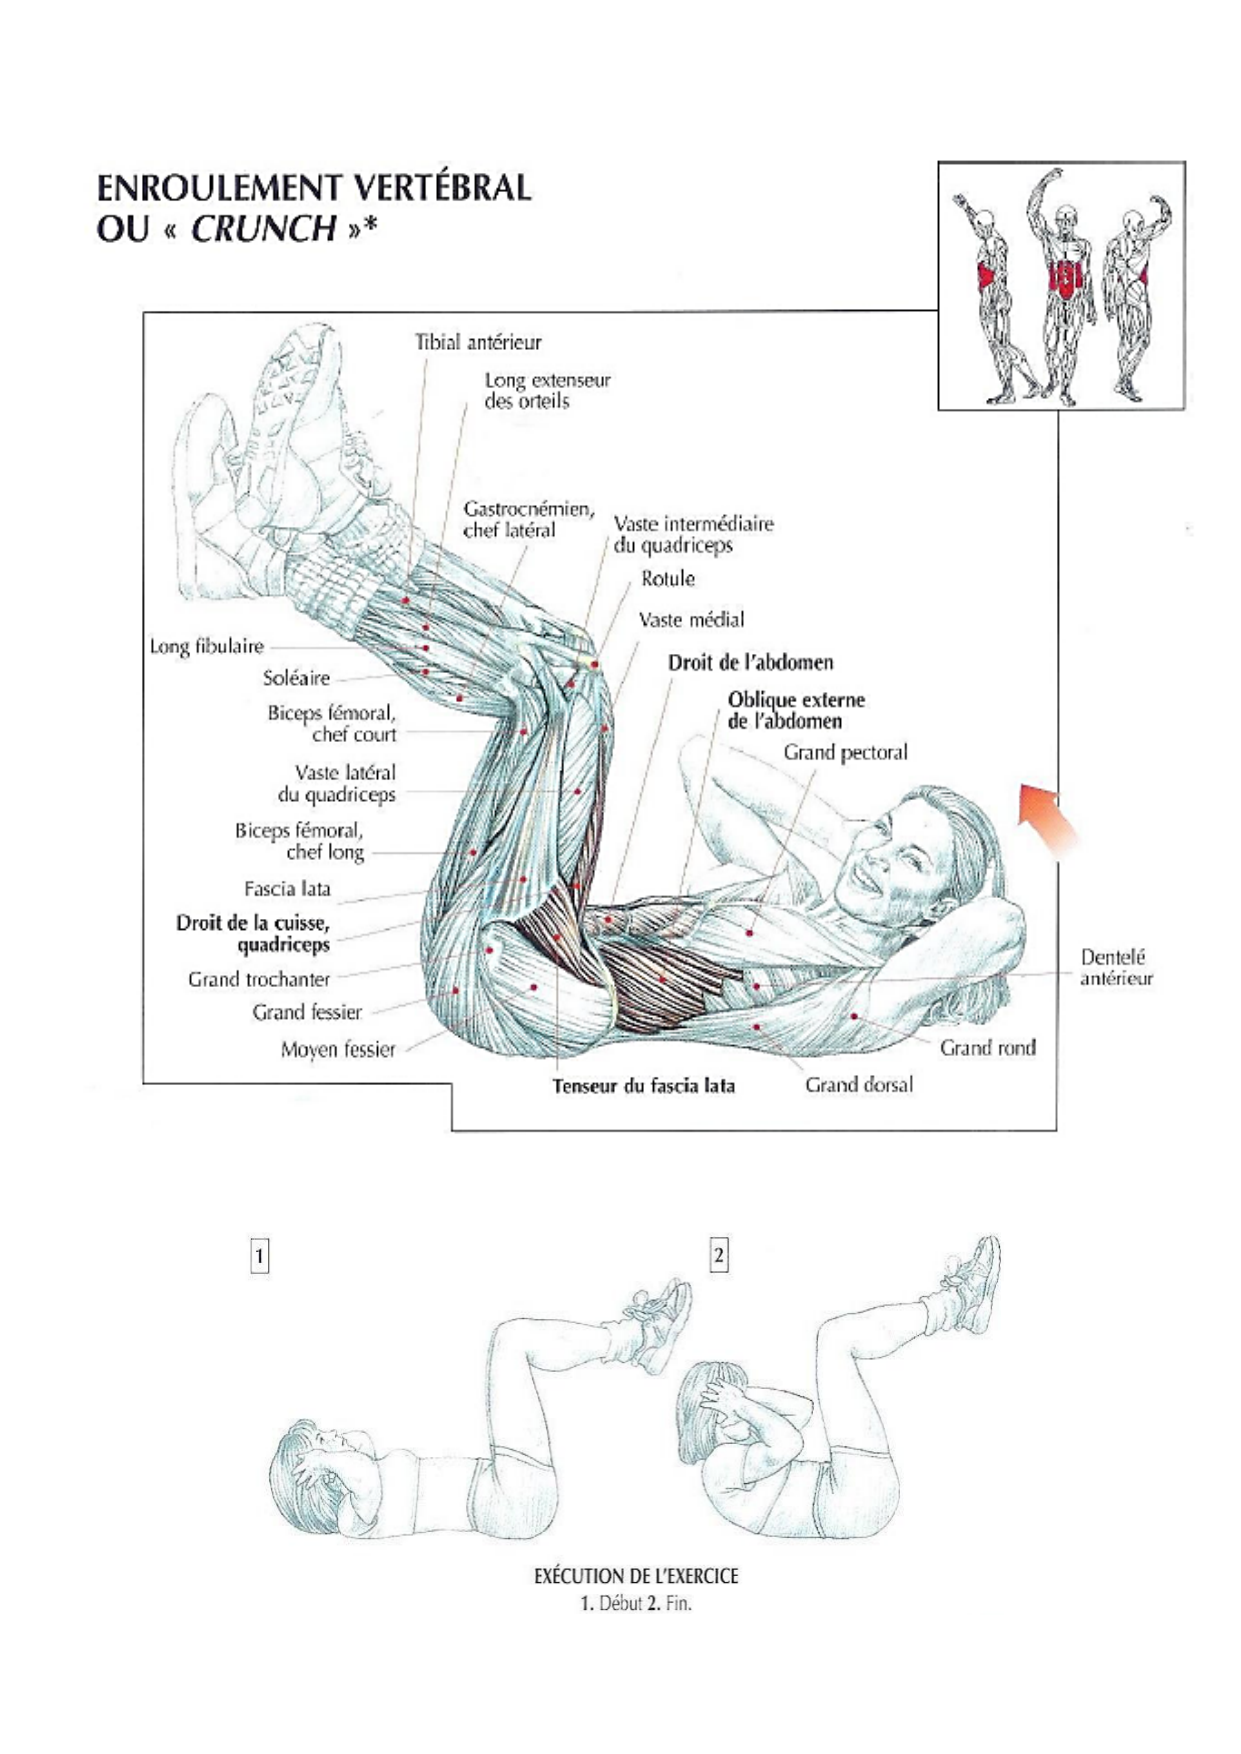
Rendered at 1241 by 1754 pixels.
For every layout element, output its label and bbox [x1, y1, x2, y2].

picture [75, 138, 1227, 1159]
picture [245, 1230, 1008, 1615]
